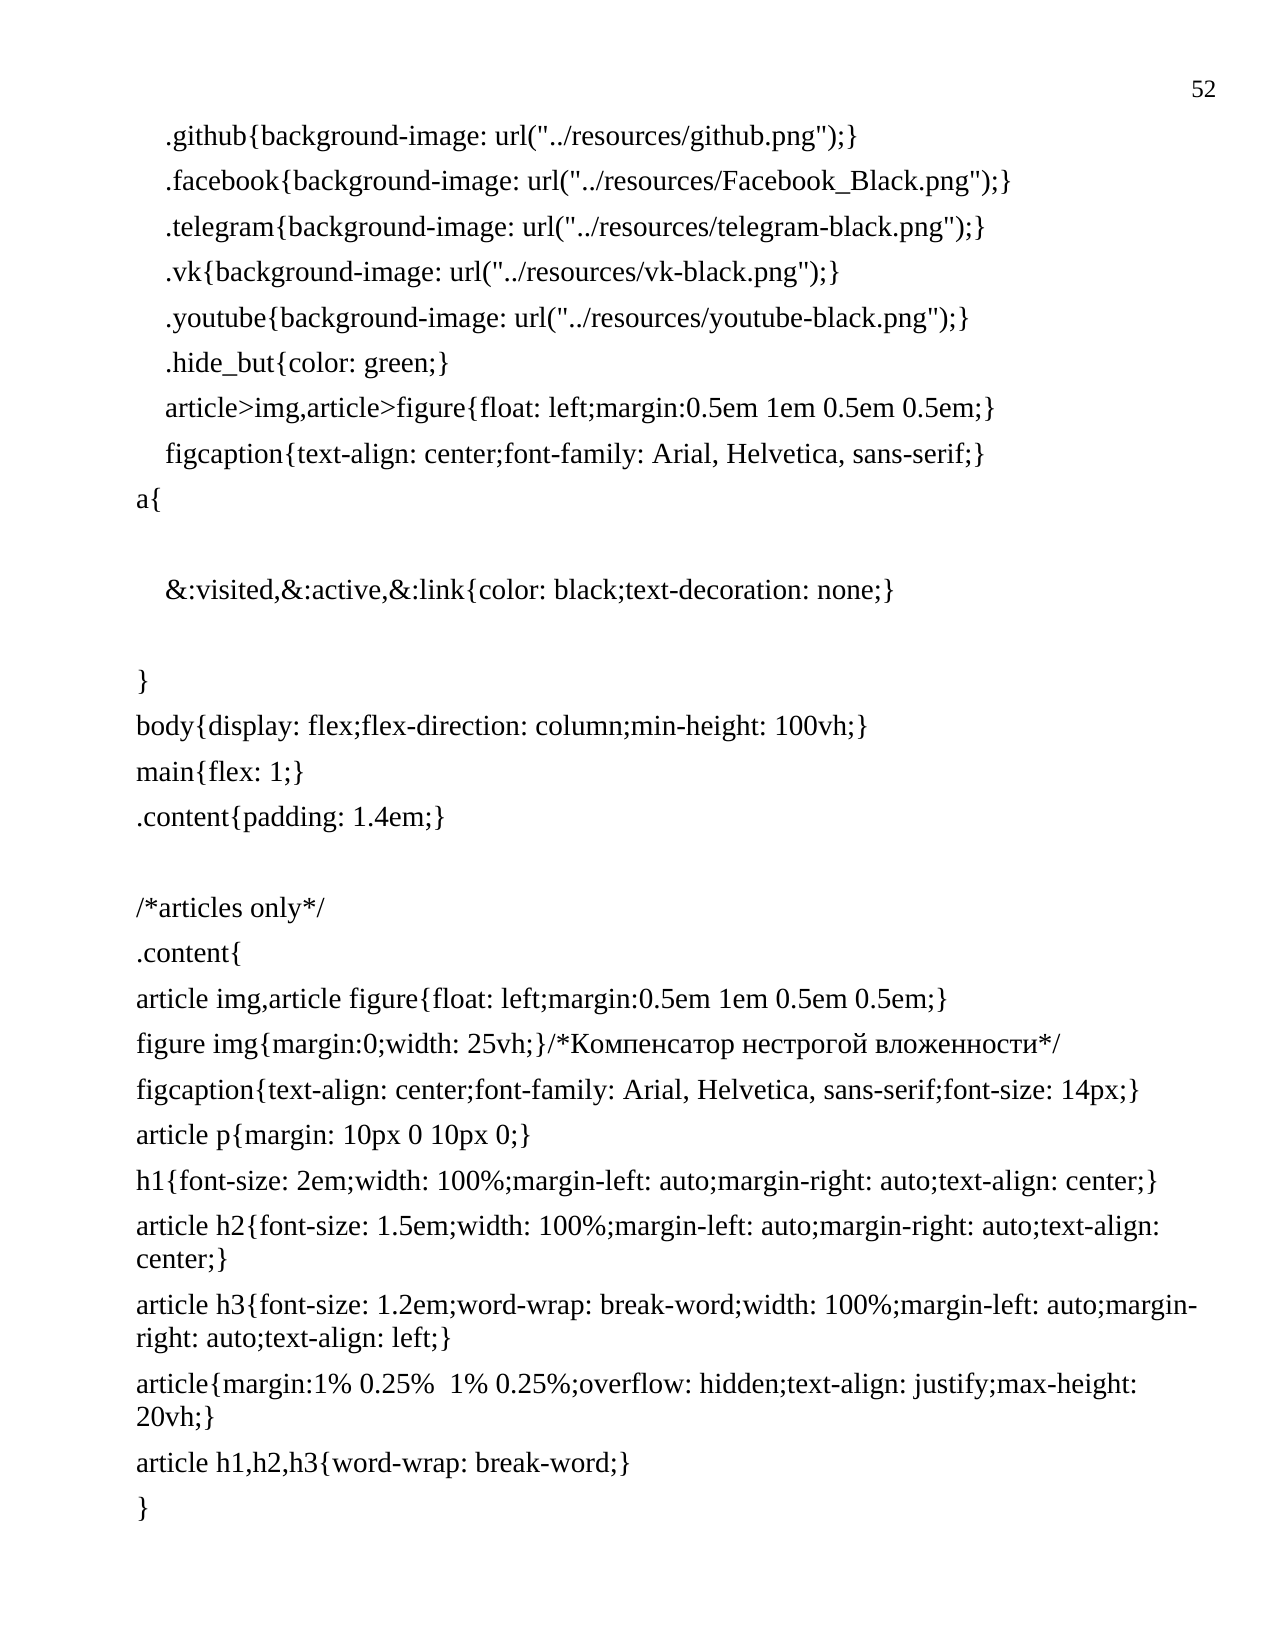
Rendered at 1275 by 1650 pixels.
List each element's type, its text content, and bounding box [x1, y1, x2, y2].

text .vk{background-image: url("../resources/vk-black.png");} [136, 254, 1216, 288]
text article p{margin: 10px 0 10px 0;} [136, 1117, 1216, 1151]
text } [136, 1490, 1216, 1524]
text .facebook{background-image: url("../resources/Facebook_Black.png");} [136, 163, 1216, 197]
text main{flex: 1;} [136, 754, 1216, 787]
text .youtube{background-image: url("../resources/youtube-black.png");} [136, 300, 1216, 333]
text .github{background-image: url("../resources/github.png");} [136, 118, 1216, 152]
text article h1,h2,h3{word-wrap: break-word;} [136, 1445, 1216, 1478]
text .content{ [136, 936, 1216, 969]
text article>img,article>figure{float: left;margin:0.5em 1em 0.5em 0.5em;} [136, 391, 1216, 424]
text article h3{font-size: 1.2em;word-wrap: break-word;width: 100%;margin-left: auto;margin-right: auto;text-align: left;} [136, 1287, 1216, 1354]
text body{display: flex;flex-direction: column;min-height: 100vh;} [136, 708, 1216, 742]
text .hide_but{color: green;} [136, 345, 1216, 379]
text .content{padding: 1.4em;} [136, 799, 1216, 833]
text h1{font-size: 2em;width: 100%;margin-left: auto;margin-right: auto;text-align: center;} [136, 1163, 1216, 1196]
text article h2{font-size: 1.5em;width: 100%;margin-left: auto;margin-right: auto;text-align: center;} [136, 1208, 1216, 1275]
text /*articles only*/ [136, 890, 1216, 924]
text figcaption{text-align: center;font-family: Arial, Helvetica, sans-serif;} [136, 436, 1216, 469]
text } [136, 663, 1216, 697]
text .telegram{background-image: url("../resources/telegram-black.png");} [136, 209, 1216, 242]
text article{margin:1% 0.25% 1% 0.25%;overflow: hidden;text-align: justify;max-height: 20vh;} [136, 1366, 1216, 1433]
text a{ [136, 481, 1216, 515]
text article img,article figure{float: left;margin:0.5em 1em 0.5em 0.5em;} [136, 981, 1216, 1014]
text figcaption{text-align: center;font-family: Arial, Helvetica, sans-serif;font-size: 14px;} [136, 1072, 1216, 1105]
text figure img{margin:0;width: 25vh;}/*Компенсатор нестрогой вложенности*/ [136, 1026, 1216, 1060]
text &:visited,&:active,&:link{color: black;text-decoration: none;} [136, 572, 1216, 606]
